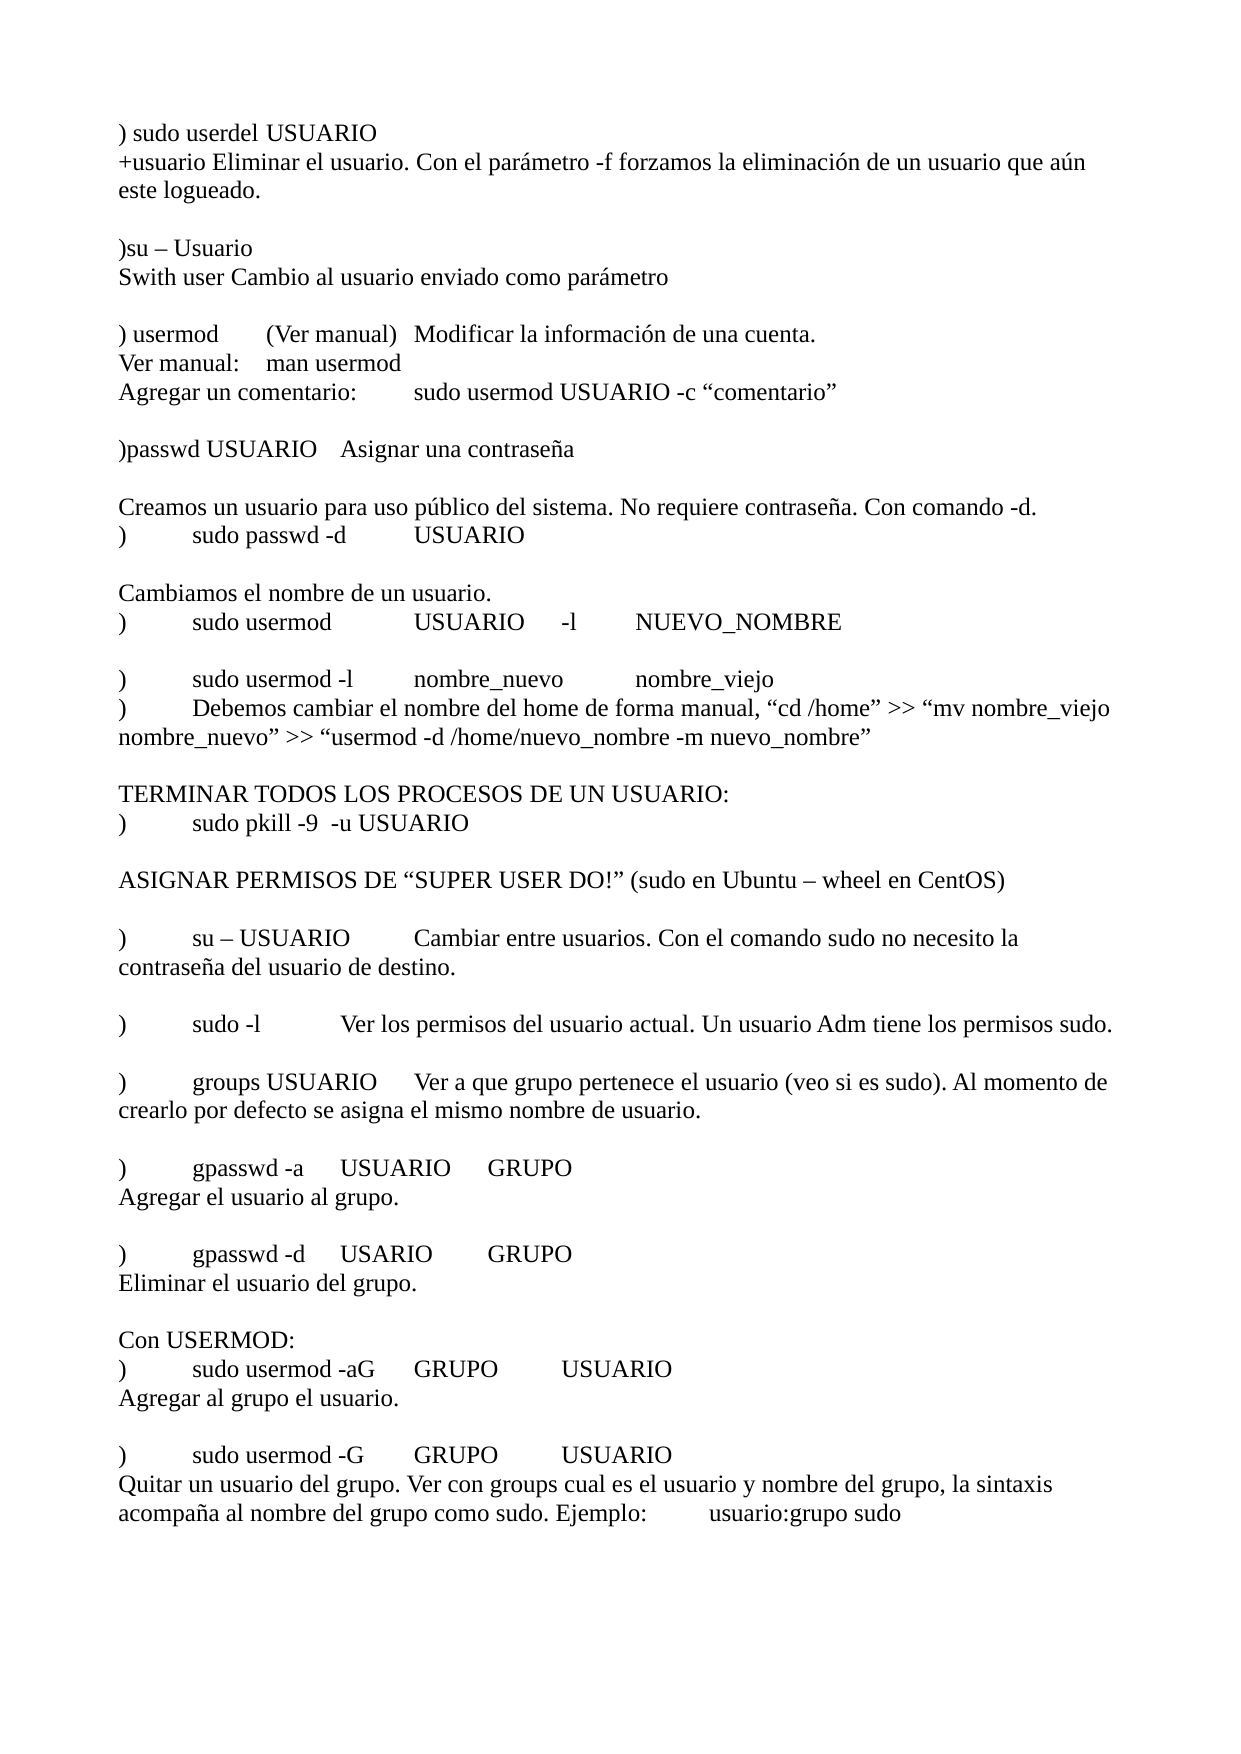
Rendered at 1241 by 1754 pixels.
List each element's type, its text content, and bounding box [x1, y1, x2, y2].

text Quitar un usuario del grupo. Ver con groups cual es el usuario y nombre del grupo, la sintaxis acompaña al nombre del grupo como sudo. Ejemplo: usuario:grupo sudo [118, 1469, 1122, 1527]
text ) sudo userdel USUARIO [118, 118, 1122, 147]
text Agregar al grupo el usuario. [118, 1383, 1122, 1412]
text ) su – USUARIO Cambiar entre usuarios. Con el comando sudo no necesito la contraseña del usuario de destino. [118, 923, 1122, 981]
text ) sudo -l Ver los permisos del usuario actual. Un usuario Adm tiene los permisos sudo. [118, 1009, 1122, 1038]
text ) groups USUARIO Ver a que grupo pertenece el usuario (veo si es sudo). Al momento de crearlo por defecto se asigna el mismo nombre de usuario. [118, 1067, 1122, 1124]
text )passwd USUARIO Asignar una contraseña [118, 434, 1122, 463]
text ) sudo usermod -l nombre_nuevo nombre_viejo [118, 664, 1122, 693]
text TERMINAR TODOS LOS PROCESOS DE UN USUARIO: [118, 779, 1122, 808]
text ASIGNAR PERMISOS DE “SUPER USER DO!” (sudo en Ubuntu – wheel en CentOS) [118, 866, 1122, 894]
text Swith user Cambio al usuario enviado como parámetro [118, 262, 1122, 291]
text Agregar el usuario al grupo. [118, 1182, 1122, 1211]
text ) sudo usermod USUARIO -l NUEVO_NOMBRE [118, 607, 1122, 636]
text )su – Usuario [118, 233, 1122, 262]
text Eliminar el usuario del grupo. [118, 1268, 1122, 1297]
text Con USERMOD: [118, 1326, 1122, 1354]
text ) usermod (Ver manual) Modificar la información de una cuenta. [118, 319, 1122, 348]
text Ver manual: man usermod [118, 348, 1122, 377]
text ) sudo passwd -d USUARIO [118, 521, 1122, 549]
text ) sudo pkill -9 -u USUARIO [118, 808, 1122, 837]
text ) Debemos cambiar el nombre del home de forma manual, “cd /home” >> “mv nombre_viejo nombre_nuevo” >> “usermod -d /home/nuevo_nombre -m nuevo_nombre” [118, 693, 1122, 751]
text Agregar un comentario: sudo usermod USUARIO -c “comentario” [118, 377, 1122, 406]
text ) gpasswd -a USUARIO GRUPO [118, 1153, 1122, 1182]
text +usuario Eliminar el usuario. Con el parámetro -f forzamos la eliminación de un usuario que aún este logueado. [118, 147, 1122, 204]
text ) sudo usermod -G GRUPO USUARIO [118, 1441, 1122, 1469]
text ) sudo usermod -aG GRUPO USUARIO [118, 1354, 1122, 1383]
text ) gpasswd -d USARIO GRUPO [118, 1239, 1122, 1268]
text Cambiamos el nombre de un usuario. [118, 578, 1122, 607]
text Creamos un usuario para uso público del sistema. No requiere contraseña. Con comando -d. [118, 492, 1122, 521]
